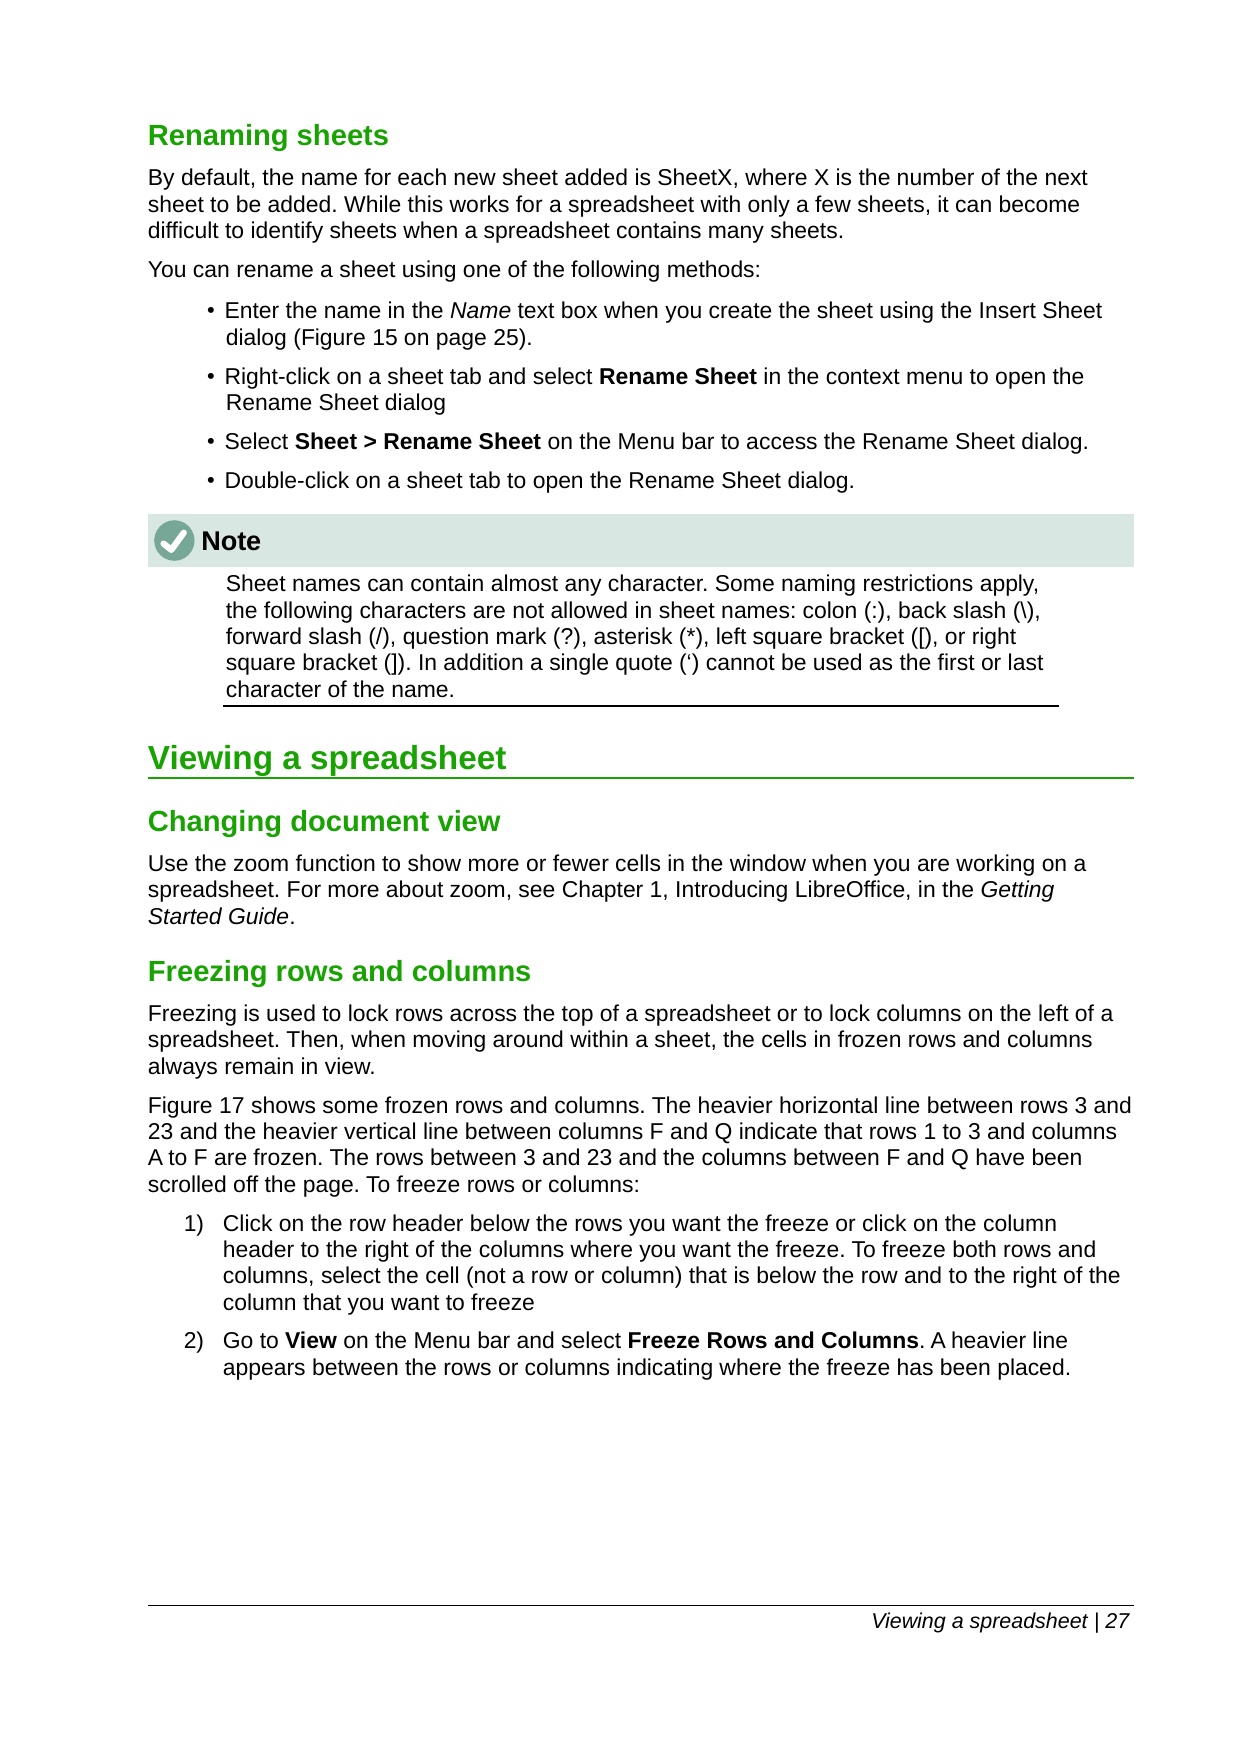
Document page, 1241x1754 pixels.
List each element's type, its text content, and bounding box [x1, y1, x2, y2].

subtitle Viewing a spreadsheet [148, 738, 1134, 777]
list Click on the row header below the rows you want the freeze or click on the column header to the right of the columns where you want the freeze. To freeze both rows and columns, select the cell (not a row or column) that is below the row and to the right of the column that you want to freeze [204, 1209, 1134, 1315]
subtitle Changing document view [148, 804, 1134, 837]
subtitle Note [148, 514, 1134, 567]
text Figure 17 shows some frozen rows and columns. The heavier horizontal line between rows 3 and 23 and the heavier vertical line between columns F and Q indicate that rows 1 to 3 and columns A to F are frozen. The rows between 3 and 23 and the columns between F and Q have been scrolled off the page. To freeze rows or columns: [148, 1092, 1134, 1197]
list Select Sheet > Rename Sheet on the Menu bar to access the Rename Sheet dialog. [204, 425, 1134, 454]
subtitle Renaming sheets [148, 118, 1134, 152]
list You can rename a sheet using one of the following methods: [148, 256, 1134, 282]
text Use the zoom function to show more or fewer cells in the window when you are working on a spreadsheet. For more about zoom, see Chapter 1, Introducing LibreOffice, in the Getting Started Guide. [148, 850, 1134, 929]
list Right-click on a sheet tab and select Rename Sheet in the context menu to open the Rename Sheet dialog [204, 360, 1134, 415]
text Sheet names can contain almost any character. Some naming restrictions apply, the following characters are not allowed in sheet names: colon (:), back slash (\), forward slash (/), question mark (?), asterisk (*), left square bracket ([), or right square bracket (]). In addition a single quote (‘) cannot be used as the first or last character of the name. [223, 567, 1059, 705]
subtitle Freezing rows and columns [148, 954, 1134, 987]
list Double-click on a sheet tab to open the Rename Sheet dialog. [204, 464, 1134, 496]
list Enter the name in the Name text box when you create the sheet using the Insert Sheet dialog (Figure 15 on page 25). [204, 294, 1134, 350]
text Freezing is used to lock rows across the top of a spreadsheet or to lock columns on the left of a spreadsheet. Then, when moving around within a sheet, the cells in frozen rows and columns always remain in view. [148, 1000, 1134, 1079]
text By default, the name for each new sheet added is SheetX, where X is the number of the next sheet to be added. While this works for a spreadsheet with only a few sheets, it can become difficult to identify sheets when a spreadsheet contains many sheets. [148, 164, 1134, 243]
list Go to View on the Menu bar and select Freeze Rows and Columns. A heavier line appears between the rows or columns indicating where the freeze has been placed. [204, 1327, 1134, 1380]
